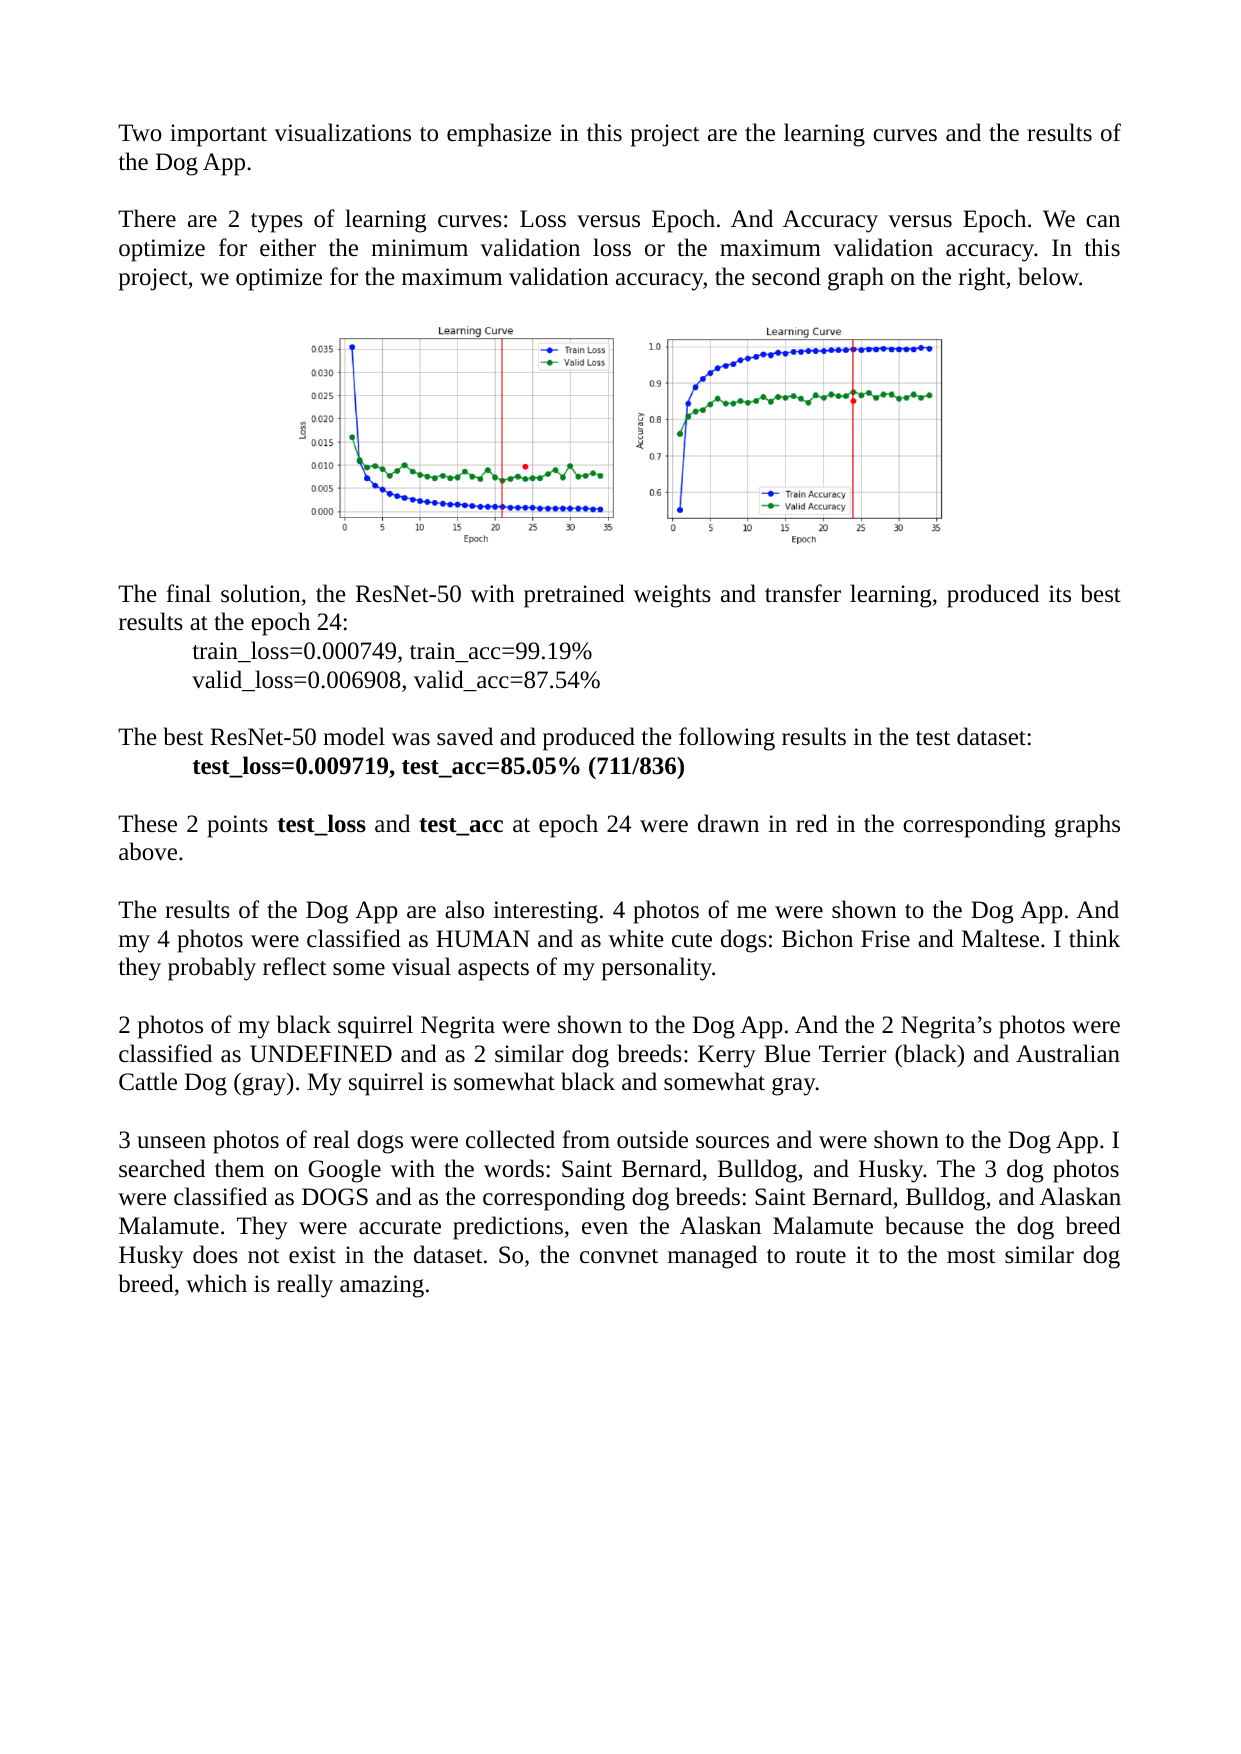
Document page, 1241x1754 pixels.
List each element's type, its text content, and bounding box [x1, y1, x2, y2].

text 2 photos of my black squirrel Negrita were shown to the Dog App. And the 2 Negrita’s photos were classified as UNDEFINED and as 2 similar dog breeds: Kerry Blue Terrier (black) and Australian Cattle Dog (gray). My squirrel is somewhat black and somewhat gray. [118, 1010, 1122, 1096]
text There are 2 types of learning curves: Loss versus Epoch. And Accuracy versus Epoch. We can optimize for either the minimum validation loss or the maximum validation accuracy. In this project, we optimize for the maximum validation accuracy, the second graph on the right, below. [118, 204, 1122, 291]
text These 2 points test_loss and test_acc at epoch 24 were drawn in red in the corresponding graphs above. [118, 809, 1122, 866]
picture [291, 322, 624, 548]
text The final solution, the ResNet-50 with pretrained weights and transfer learning, produced its best results at the epoch 24: [118, 579, 1122, 636]
text test_loss=0.009719, test_acc=85.05% (711/836) [118, 751, 1122, 780]
text Two important visualizations to emphasize in this project are the learning curves and the results of the Dog App. [118, 118, 1122, 176]
picture [628, 319, 949, 548]
text 3 unseen photos of real dogs were collected from outside sources and were shown to the Dog App. I searched them on Google with the words: Saint Bernard, Bulldog, and Husky. The 3 dog photos were classified as DOGS and as the corresponding dog breeds: Saint Bernard, Bulldog, and Alaskan Malamute. They were accurate predictions, even the Alaskan Malamute because the dog breed Husky does not exist in the dataset. So, the convnet managed to route it to the most similar dog breed, which is really amazing. [118, 1125, 1122, 1297]
text valid_loss=0.006908, valid_acc=87.54% [118, 665, 1122, 694]
text train_loss=0.000749, train_acc=99.19% [118, 636, 1122, 665]
text The results of the Dog App are also interesting. 4 photos of me were shown to the Dog App. And my 4 photos were classified as HUMAN and as white cute dogs: Bichon Frise and Maltese. I think they probably reflect some visual aspects of my personality. [118, 895, 1122, 981]
text The best ResNet-50 model was saved and produced the following results in the test dataset: [118, 722, 1122, 751]
